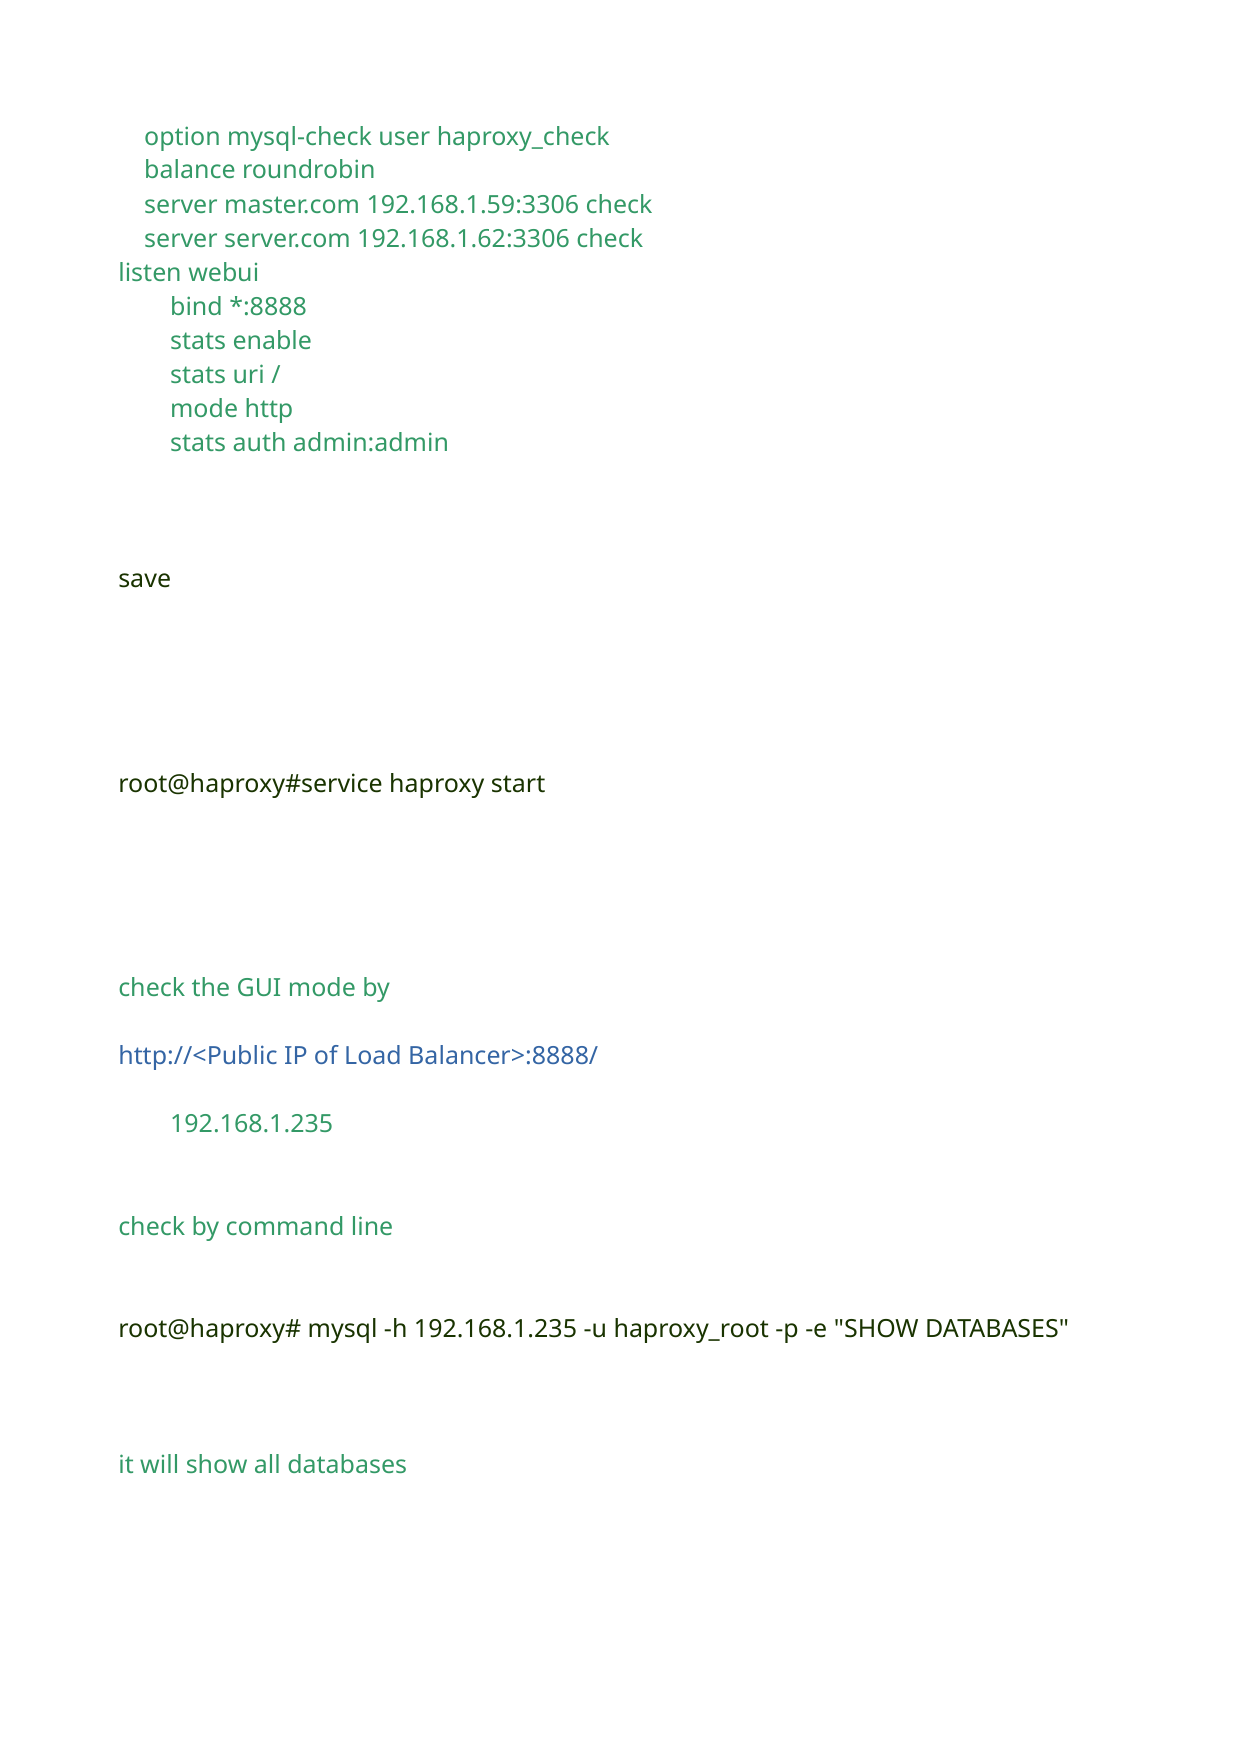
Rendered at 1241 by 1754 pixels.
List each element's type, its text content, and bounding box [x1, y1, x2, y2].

text bind *:8888 [118, 288, 1122, 322]
text it will show all databases [118, 1447, 1122, 1481]
text check by command line [118, 1208, 1122, 1242]
text balance roundrobin [118, 152, 1122, 186]
text stats enable [118, 322, 1122, 357]
text option mysql-check user haproxy_check [118, 118, 1122, 152]
text save [118, 561, 1122, 595]
text check the GUI mode by [118, 970, 1122, 1004]
text server server.com 192.168.1.62:3306 check [118, 220, 1122, 254]
text root@haproxy# mysql -h 192.168.1.235 -u haproxy_root -p -e "SHOW DATABASES" [118, 1310, 1122, 1344]
text 192.168.1.235 [118, 1106, 1122, 1140]
text stats auth admin:admin [118, 425, 1122, 459]
text root@haproxy#service haproxy start [118, 765, 1122, 799]
text listen webui [118, 254, 1122, 288]
text stats uri / [118, 357, 1122, 391]
text mode http [118, 391, 1122, 425]
text http://<Public IP of Load Balancer>:8888/ [118, 1038, 1122, 1072]
text server master.com 192.168.1.59:3306 check [118, 186, 1122, 220]
